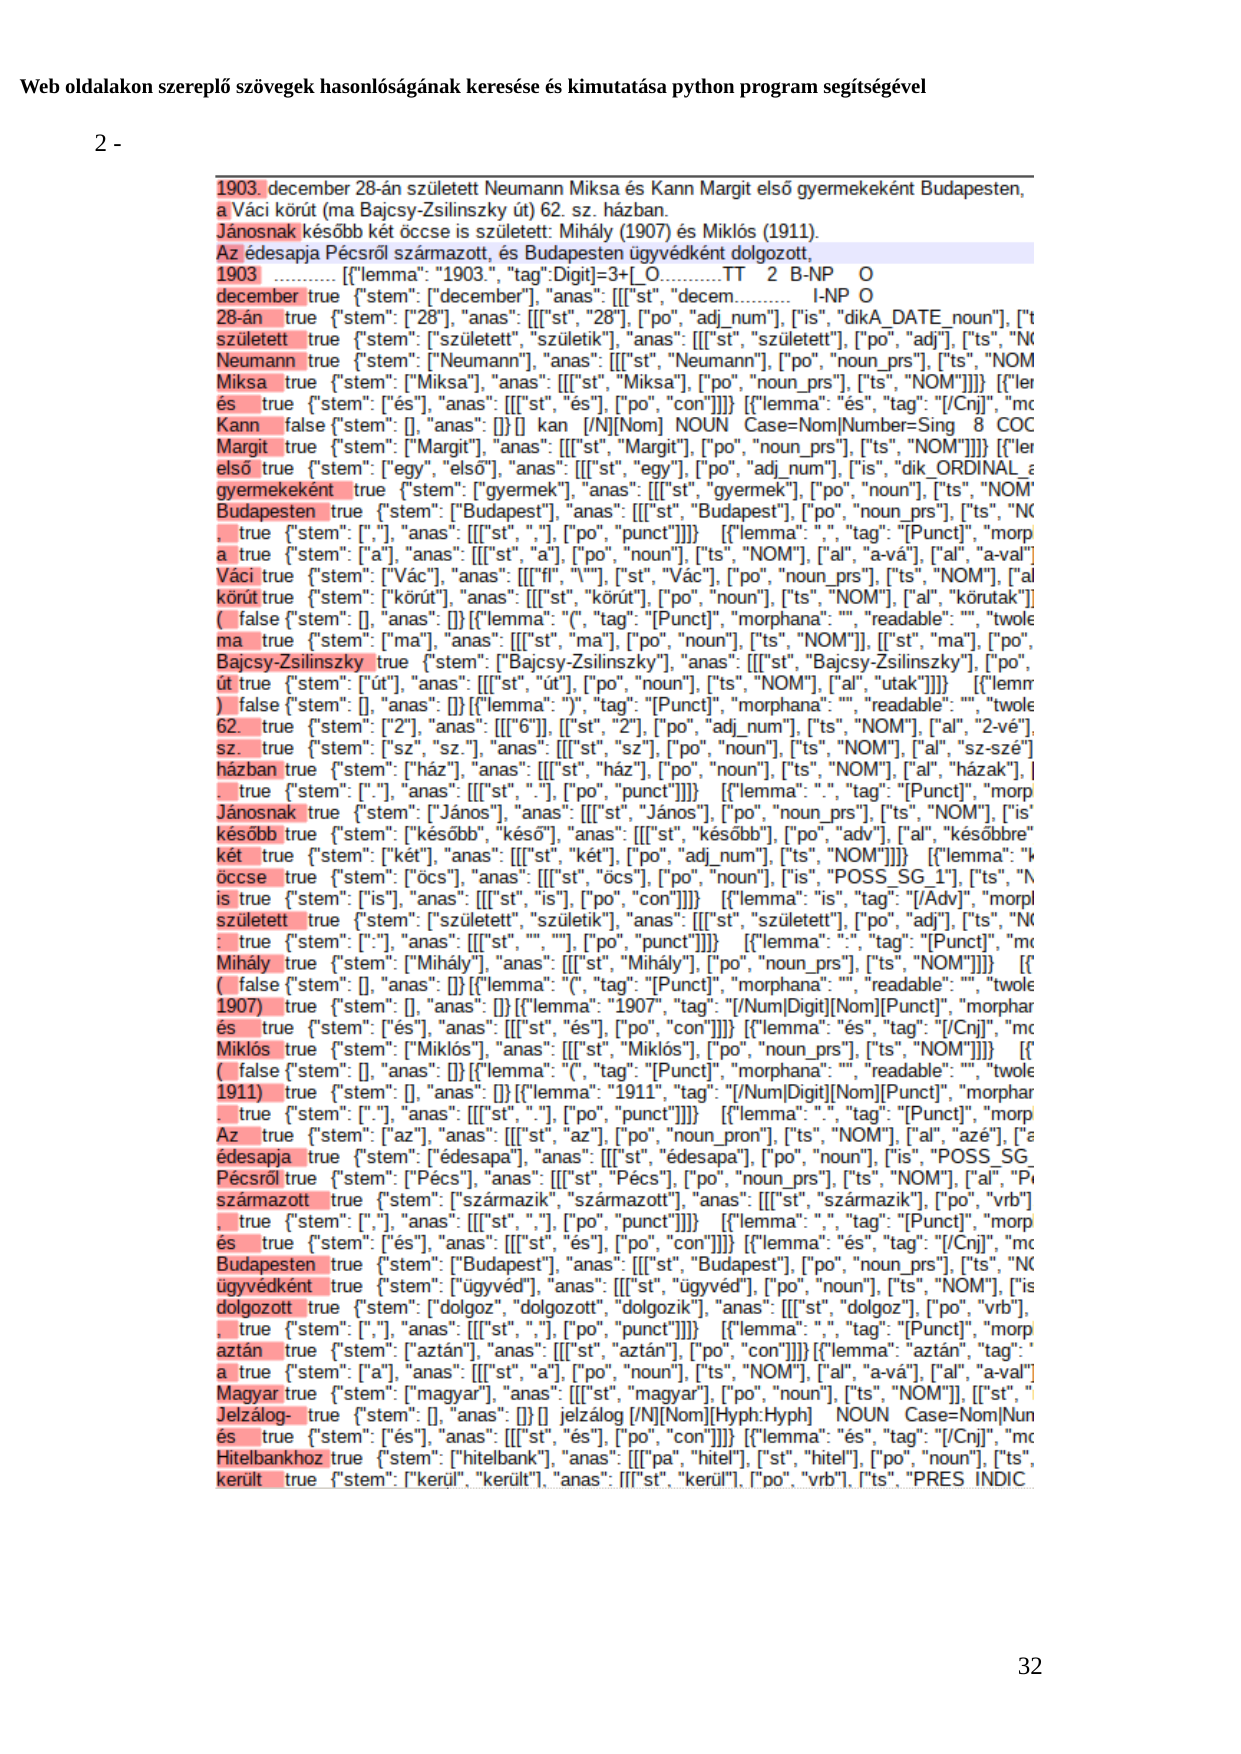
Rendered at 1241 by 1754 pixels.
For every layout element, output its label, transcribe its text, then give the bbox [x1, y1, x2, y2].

text 2 - [94, 128, 1042, 157]
picture [215, 175, 1034, 1489]
